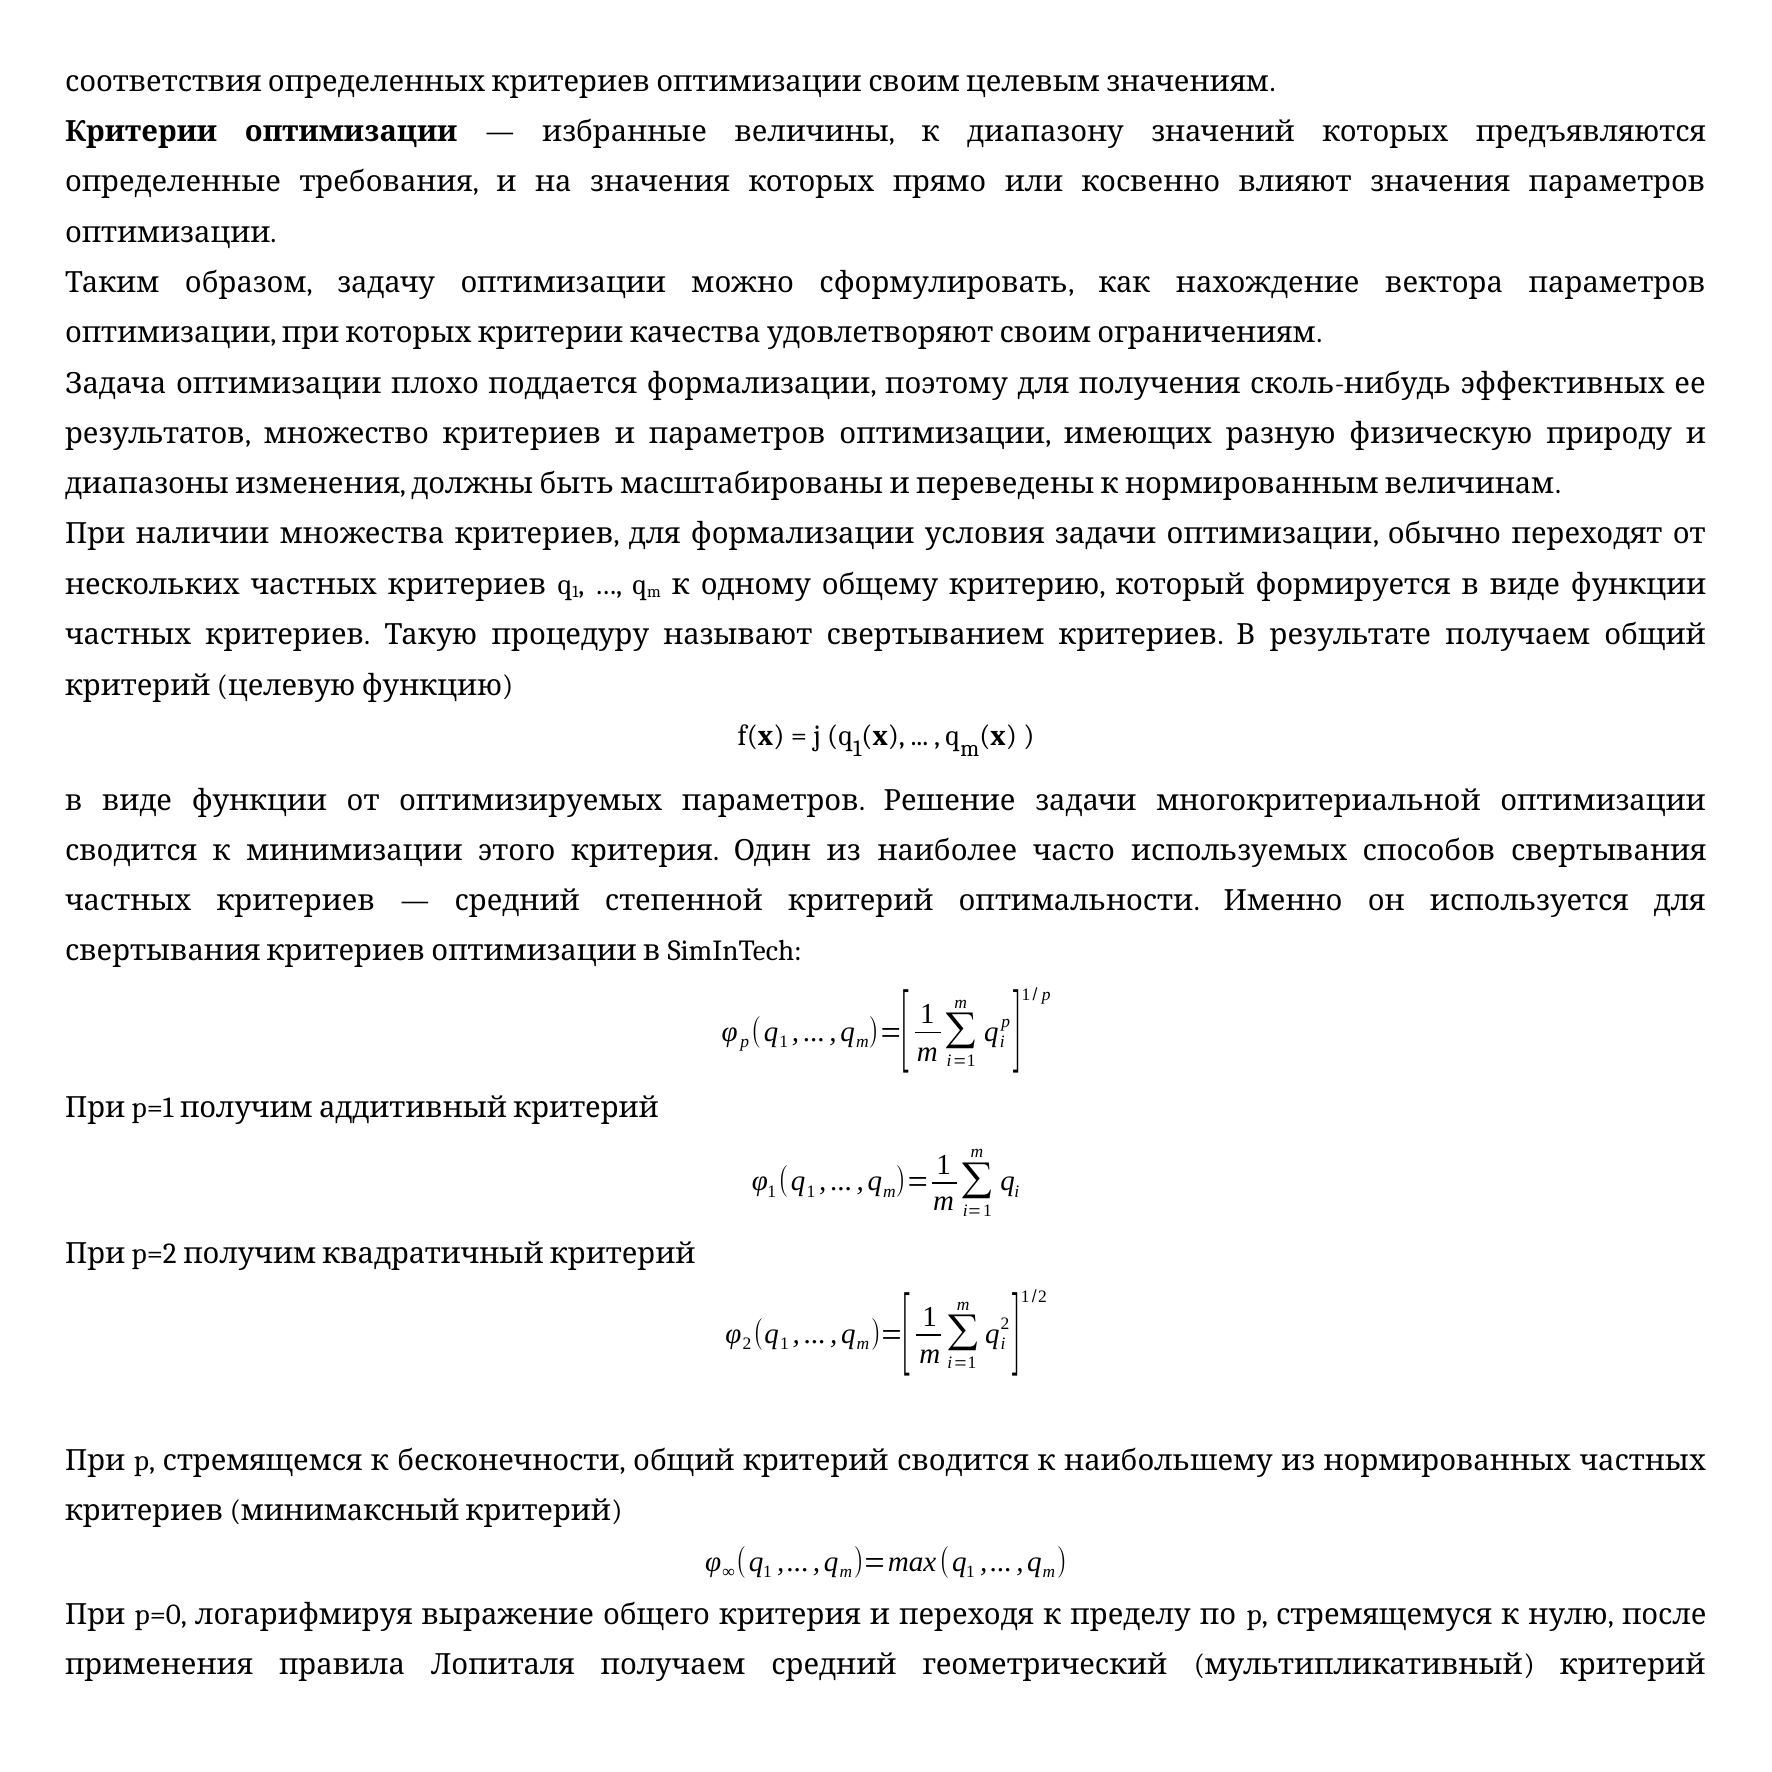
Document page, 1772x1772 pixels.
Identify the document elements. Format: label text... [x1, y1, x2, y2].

table_cell Блок оптимизации параметров модели предназначен для подбора таких параметров оптимизации, которые бы удовлетворяли необходимым значениям критериев оптимизации. Свойства блока оптимизации: Режим оптимизации параметров — оптимизация осуществляется либо динамически в течение одного цикла моделирования системы, изменяя параметр оптимизации прямо в ходе моделирования, либо по полному переходному процессу системы с помощью серии последовательных циклов моделирования, в каждом из которых обновляется значение оптимизируемого параметра. Периодично анализа критериев оптимизации при расчете в динамике, сек — как часто в ходе моделирования будет происходить анализ критериев и следовательно изменение значения оптимизируемого параметра. Опция имеет смысл только при установленном динамическом режиме оптимизации параметров. Начальные приближения выходов блока — начальные значения оптимизируемых параметров с которых начинается расчет. Минимальные значения выходов блока — показывает минимальные значения, которые могут принимать оптимизируемые параметры. Максимальные значения выходов блока — показывает максимальные значения, которые могут принимать оптимизируемые параметры. Абсолютная точность подбора значений выходов — минимальный щаг, с которым могут изменяться выходные величины. Начальные приращения значений выходов — величина изменения значений выходов на первом шаге подбора. Минимальные значения входных критериев оптимизации — нижняя граница целевого диапазона критериев оптимизации. Задается в виде линейного массива, если критериев больше одного. Максимальные значения входных критериев оптимизации — верхняя граница целевого диапазона критериев оптимизации. Задается в виде линейного массива, если критериев больше одного. Тип суммарного критерия оптимизации — метод свертывания критериев, для формирования целевой функции. Метод оптимизации — используемый численный метод оптимизации. Максимальное количество повторных моделирований при расчете по полному переходному процессу — максимальное число повторных моделирований в ходе которых алгоритм будет пытаться подобрать оптимальные параметры. Если по окончании указанного числа расчетов, не были найдены значения параметров, удовлетворяющие критериям оптимизации, то расчет прерывается. Опция применима только если выбран режим оптимизации «По полному переходному процессу» Количество серий случайных испытаний для стохастического метода - Количество случайных испытаний в одной серии для стохастического метода - Выдача информации о процессе оптимизации — включение опции означает выдачу информационных сообщений о значении параметров и критериев оптимизации после каждого их изменения в процессе расчета системы. Параметры оптимизации или оптимизируемые параметры — это независимые величины, значение которых подбирается блоком на основании существующих численных методов оптимизации, с целью соответствия определенных критериев оптимизации своим целевым значениям. Критерии оптимизации — избранные величины, к диапазону значений которых предъявляются определенные требования, и на значения которых прямо или косвенно влияют значения параметров оптимизации. Таким образом, задачу оптимизации можно сформулировать, как нахождение вектора параметров оптимизации, при которых критерии качества удовлетворяют своим ограничениям. Задача оптимизации плохо поддается формализации, поэтому для получения сколь-нибудь эффективных ее результатов, множество критериев и параметров оптимизации, имеющих разную физическую природу и диапазоны изменения, должны быть масштабированы и переведены к нормированным величинам. При наличии множества критериев, для формализации условия задачи оптимизации, обычно переходят от нескольких частных критериев q1, …, qm к одному общему критерию, который формируется в виде функции частных критериев. Такую процедуру называют свертыванием критериев. В результате получаем общий критерий (целевую функцию) f(x) = j (q1(x), ... , qm(x) ) в виде функции от оптимизируемых параметров. Решение задачи многокритериальной оптимизации сводится к минимизации этого критерия. Один из наиболее часто используемых способов свертывания частных критериев — средний степенной критерий оптимальности. Именно он используется для свертывания критериев оптимизации в SimInTech: При p=1 получим аддитивный критерий При p=2 получим квадратичный критерий При p, стремящемся к бесконечности, общий критерий сводится к наибольшему из нормированных частных критериев (минимаксный критерий) При p=0, логарифмируя выражение общего критерия и переходя к пределу по p, стремящемуся к нулю, после применения правила Лопиталя получаем средний геометрический (мультипликативный) критерий оптимальности. Получив обобщенный критерий, можно приступать к решению задачи оптимизации. В SimInTech реализованы 3 наиболее подходящих для программной реализации алгоритма оптимизации, в которых решение о переходе в новую точку поиска принимается на основании сравнения значений критерия в двух точках. Алгоритм Поиск-2 Реализуется алгоритм деления шага пополам при одном оптимизируемом параметре (n = 1) и алгоритм преобразований матрицы направлений при n >1. Далее рассматривается алгоритм многомерного поиска. Направления поиска на k-том этапе задаются матрицей Sk. На очередном этапе производится серия спусков в направлениях векторов s1,...,sn, представляющих собой столбцы матрицы Sk . Векторы перемещений на каждом из спусков равны соответственно g₁s₁, ..., gnsn .. После выполнения спусков матрица направлений преобразуется по формуле Sk+1 = Sk Λk Pk где Λk - диагональная матрица, элементы которой равны λk = γi, если γi ≠0, и λk = 0.5, если γi = 0; Pk - ортогональная матрица. Умножение на ортогональную матрицу необходимо для изменения набора направлений поиска. Если на всех этапах Pk = I , то направления поиска не изменяются от этапа к этапу и мы имеем алгоритм покоординатного спуска. Очевидно, что выбор матриц Pk существенно влияет на эффективность поиска. Было испытано несколько различных способов выбора ортогональных матриц Pk , в том числе и случайный выбор. Лучшим оказался способ, при котором все матрицы Pk равны между собой и определяются в виде * Рассмотрим этапы алгоритма в многомерном случае. Начальная матрица направлений задается диагональной с элементами на главной диагонали, равными начальным приращениям по параметрам. Выполнить цикл для i=1, …, n: 2.1 Выполнить пробный щаг в направлении si: y=x+si Если этот шаг удачный (f(y)<f(x)), перейти к пункту 2.3. 2.2 Выполнить пробный шаг в противоположном направлении: y=x-si Если оба пробных шага оказались неудачными, принять λ=0.5 и перейти к пункту 2.4 2.3 Выполнить спуск в выбранном направлении, в результате получим новую точку поиска x=x+γsi, принять λ=|γ| 2.4 Принять si= λsi. Перейти к следующему значению счетчика цикла либо выйти из цикла (если i=n). Умножить матрицу направлений S на ортогональную матрицу P, задаваемую выражением (*). При выполнении условия окончания поиска завершить работу алгоритма, в противном случае — перейти к п.2 с новыми значениями вектора x и матрицы S. Поиск прекращается при выполнении одного из следующих условий: -целевая функция достигла минимума (все требования выполняются); -превышено заданное число вычислений целевой функции; -приращения по каждому из параметров стали меньше заданного значения; -принудительный останов. Алгоритм Поиск-4 Реализуется алгоритм квадратичной интерполяции при одном оптимизируемом параметре (n = 1) и алгоритм преобразований вращения и растяжения-сжатия (n >1). Рассмотрим алгоритм при n > 1. Он основан на выполнении преобразований растяжения - сжатия и преобразований вращения для такого преобразования системы координат, при котором матрица вторых производных (матрица Гессе) приближается к единичной, а направления поиска становятся сопряженными. Этот алгоритм использует квадратичную интерполяцию. Пусть H - симметричная положительно-определенная матрица. Будем строить последовательность матриц H0 = H, H1 ,..., Hk , Каждая из которых получается из предыдущей путем выполнения следующего преобразования Hk = PkT ΛkT Hk-1 Λk Pk где Λk - диагональная матрица с элементами λi = hii-1/2 (hii - диагональные элементы Hk-1); Pk - ортогональная матрица. После умножения матрицы Hk-1 слева и справа на Λk получаем матрицу с единичными диагональными элементами. Можно надеяться, что при подходящем выборе ортогональных матриц Pk матрица Hk будет стремиться к единичной. На этом, в частности, основан метод вращений для расчета собственных значений симметричных матриц. Рассмотрим задачу поиска минимума функции нескольких переменных. На k-м этапе поиска поочередно минимизируется функция в направлениях векторов s1 ,...,sn, представляющих собой столбцы матрицы Sk. Для нахождения точки минимума в направлении si используется квадратичная интерполяция по трем равноотстоящим точкам z = x - asi , x , y=x + asi . Одновременно для каждого направления вычисляется λi = a(f(y) + f(z)-2f(x))-1/2 (**) После выполнения серии спусков матрица S преобразуется по формуле Sk+1 = Sk Λk Pk , где Λk - диагональная матрица, элементы которой определяются по (**); Pk - некоторая ортогональная матрица. Для квадратичной целевой функции матрица SkT H Sk , где H - матрица Гессе, совпадает с матрицей Hk . Таким образом, при надлежащем выборе матриц Pk для квадратичной функции получаем SkT H Sk → I и направления поиска приближаются к сопряженным. В рассматриваемом алгоритме матрицы Pk одинаковы на всех этапах и определяются по формуле (*). Этапы работы алгоритма Поиск-4 аналогичны рассмотренным выше этапам алгоритма Поиск-2. Алгоритм Симплекс Используется метод «деформируемого многогранника» Недлера и Мида. В методе Нелдера-Мида минимизируется функция n независимых переменных с использованием n+1 вершин деформируемого многогранника. Каждая вершина может быть идентифицирована вектором x . Вершина (точка), в которой значение f(x) максимально, проектируется через центр тяжести (центроид) оставшихся вершин. Улучшенные (меньшие) значения целевой функции находятся последовательной заменой точки с максимальным значением f(x) на более “хорошие” точки, пока не будет найден минимум f(x). Далее кратко излагается суть алгоритма. Пусть xi(k) = [xi1(k),..., xij(k),..., xin(k)]T, i = 1,..., n+1, является i-й вершиной (точкой) на k-том этапе поиска, k = 0, 1,..., и пусть значение целевой функции в xi(k) равно f(xi(k)). Также отметим векторы многогранника, которые дают максимальное и минимальное значения. Определим f(xh(k)) = max{f(x1(k)),...,f(xn+1(k))}, где xh(k) = xi(k) , и f(xl(k)) = min{f(x1(k)),...,f(xn+1(k)), где xl(k) = xi(k) . Поскольку многогранник в En состоит из (n+1) вершин x1,...,xn+1, пусть xn+2 будет центром тяжести всех вершин, исключая xh. Тогда координаты этого центра определяются формулой xn+2,j(k) = (1/n)[(Sxij(k))-xhj(k) ], i = 1,..., n+1; j =1,..., n; где индекс j обозначает координатное направление. Начальный симплекс обычно (не всегда) выбирается в виде регулярного симплекса, причем начало координат можно поместить в центр тяжести. Процедура отыскания вершины в En , в которой f(x) имеет лучшее значение, состоит из следующих операций. Отражение - проектирование xh(k) через центр тяжести в соответствии с выражением xn+3(k) = xn+2(k) +a(xn+2(k)-xh(k)) (***) где a является коэффициентом отражения; xn+2(k) - центр тяжести, вычисляемый по формуле (***); xh(k) - вершина, в которой функция f(x) принимает наибольшее из n+1 ее значений на k- том этапе. Растяжение. Эта операция состоит в следующем: если f(xn+3(k)) <= f(xl(k)), то вектор(xn+3(k)-xn+2(k)) растягивается в соответствии с соотношением xn+4(k)= xn+2(k) +g(xn+3(k)-xn+2(k)), где g >1 представляет собой коэффициент растяжения. Если f(xn+4(k)) <f(xl(k)) , то xh(k) заменяется на xn+4(k) и процедура продолжается снова с операции 1 при k = k+1. В противном случае xh(k) заменяется на xn+3(k) и также осуществляется переход к операции 1 при k = k+1. Сжатие. Если f(xn+3(k)) > f(xi(k)) для всех i < > h , то вектор (xh(k)-xn+2(k)) сжимается в соответствии с формулой xn+5(k)= xn+2(k) +b(xh(k)-xn+2(k)), где 0 < b <1 представляет собой коэффициент сжатия. Затем xh(k) заменяем на xn+5(k) и возвращаемся к операции 1 для продолжения поиска на (k+1) шаге. Редукция. Если f(xn+5(k)) > f(xh(k)), все векторы (xi(k)-xl(k)), i = 1, ..., n +1, уменьшаются в 2 раза с отсчетом от xl(k) в соответствии с формулой xi(k) = xl(k) +0.5(xi(k)-xl(k)), i = 1, ..., n+1. Затем возвращаемся к операции 1 для продолжения поиска на (k + 1) шаге. Критерий окончания поиска- проверка условия {[1/(n+1)]S [f(xi(k))-f(xn+2(k))]2}1/2 ≤ e , где e - произвольное малое число, а f(xn+2(k)) - значение целевой функции в центре тяжести xn+2(k). На процесс оптимизации оказывают влияние коэффициенты отражения a, растяжения g и сжатия b. Коэффициент отражения a используется для проектирования вершины с наибольшим значением f(x) через центр тяжести деформируемого многогранника. Коэффициент g вводится для растяжения вектора поиска в случае, если отражение дает вершину со значением f(x) меньшим, чем наименьшее значение f(x), полученное до отражения. Коэффициент сжатия b используется для уменьшения вектора поиска, если операция отражения не привела к вершине со значением f(x), меньшим, чем второе по величине (после наибольшего) значение f(x), полученное до отражения. Таким образом, с помощью операций растяжения или сжатия размеры и форма деформируемого многогранника масштабируются так, чтобы они удовлетворяли топологии решаемой задачи. После того, как деформируемый многогранник подходящим образом масштабируется, его размеры должны поддерживаться неизменными, пока изменения в топологии задачи не потребуют применения многогранника другой формы. Анализ, проведенный Нелдером и Мидом, показал, что компромиссное значение a = 1. Ими также рекомендованы значения b = 0.5, g = 2. Более поздние исследования показали, что рекомендуются диапазоны 0.4≤ b ≤ 0.6, 2.8 ≤ g ≤3.0, причем при 0< b < 0.4 существует вероятность того, что из-за уплощения многогранника будет иметь место преждевременное окончание процесса, а при b>0.6 может потребоваться большее число шагов для достижения окончательного решения. Работа с блоком оптимизации. На вход блока подается вектор критериев оптимизации. На основании их значений, используя численные методы оптимизации, происходит подбор значения вектора параметров оптимизации так, чтобы значения критериев лежали в необходимом диапазоне. Рассмотрим примеры использования блока оптимизации параметров модели. В пакет поставки SimInTech входит набор демонстрационных проектов, в том числе показывающих работу блока оптимизации. Проекты находятся по адресу C:\SimInTech\Demo\Automatic\Оптимизация Откроем проект Оптимизация в динамике.prt Синусоидальный сигнал подается на две системы — эталонную и настраиваемую. Далее вычитатель определяет сигнал рассогласования между системами и подает его на вход блока оптимизации, который, осуществляя сравнения сигнала рассогласования с его целевым значением, а также применяя методы численной оптимизации, генерирует на выходе некий корректирующий множитель, на который домножается сигнал настраиваемой системы с целью минимизации отклонения от эталонной. В данном случае параметром оптимизации является некий корректирующий коэффициент, а критерием оптимизации — величина рассогласования между выходами эталонной и настраиваиваемой системами. В ходе динамического расчета в течение одного цикла моделирования системы, блок оптимизации подбирает такой корректирующий коэффициент для настраиваемой системы, что сигнал рассогласования между эталонной и настраиваемой системами стремится к нулю. Второй пример Оптимизация с повторениями расчётов.prt показывает работу блока в режиме повторения расчетов. В данном примере источник равномерного шума аналогично подается на две системы — некую эталонную и настраиваемую. Затем вычитатель формирует сигнал рассогласования, подаваемый на блок RMS, считающий среднеквадратичное отклонение сигнала рассогласования за один полный цикл расчета системы. Блок оптимизации рассчитывает корректирующий коэффициент, пытаясь минимизировать среднеквадратичное отклонение. В итоге, за несколько последовательных расчетов модели, сигнал рассогласования стал стремиться к нулю, и форма сигналов практически совпала. Таким образом системе понадобилось 5 последовательных расчетов, чтобы скорректировать сигнал настраиваемой системы так , чтобы он совпадал с эталонной. [59, 59, 1713, 1687]
